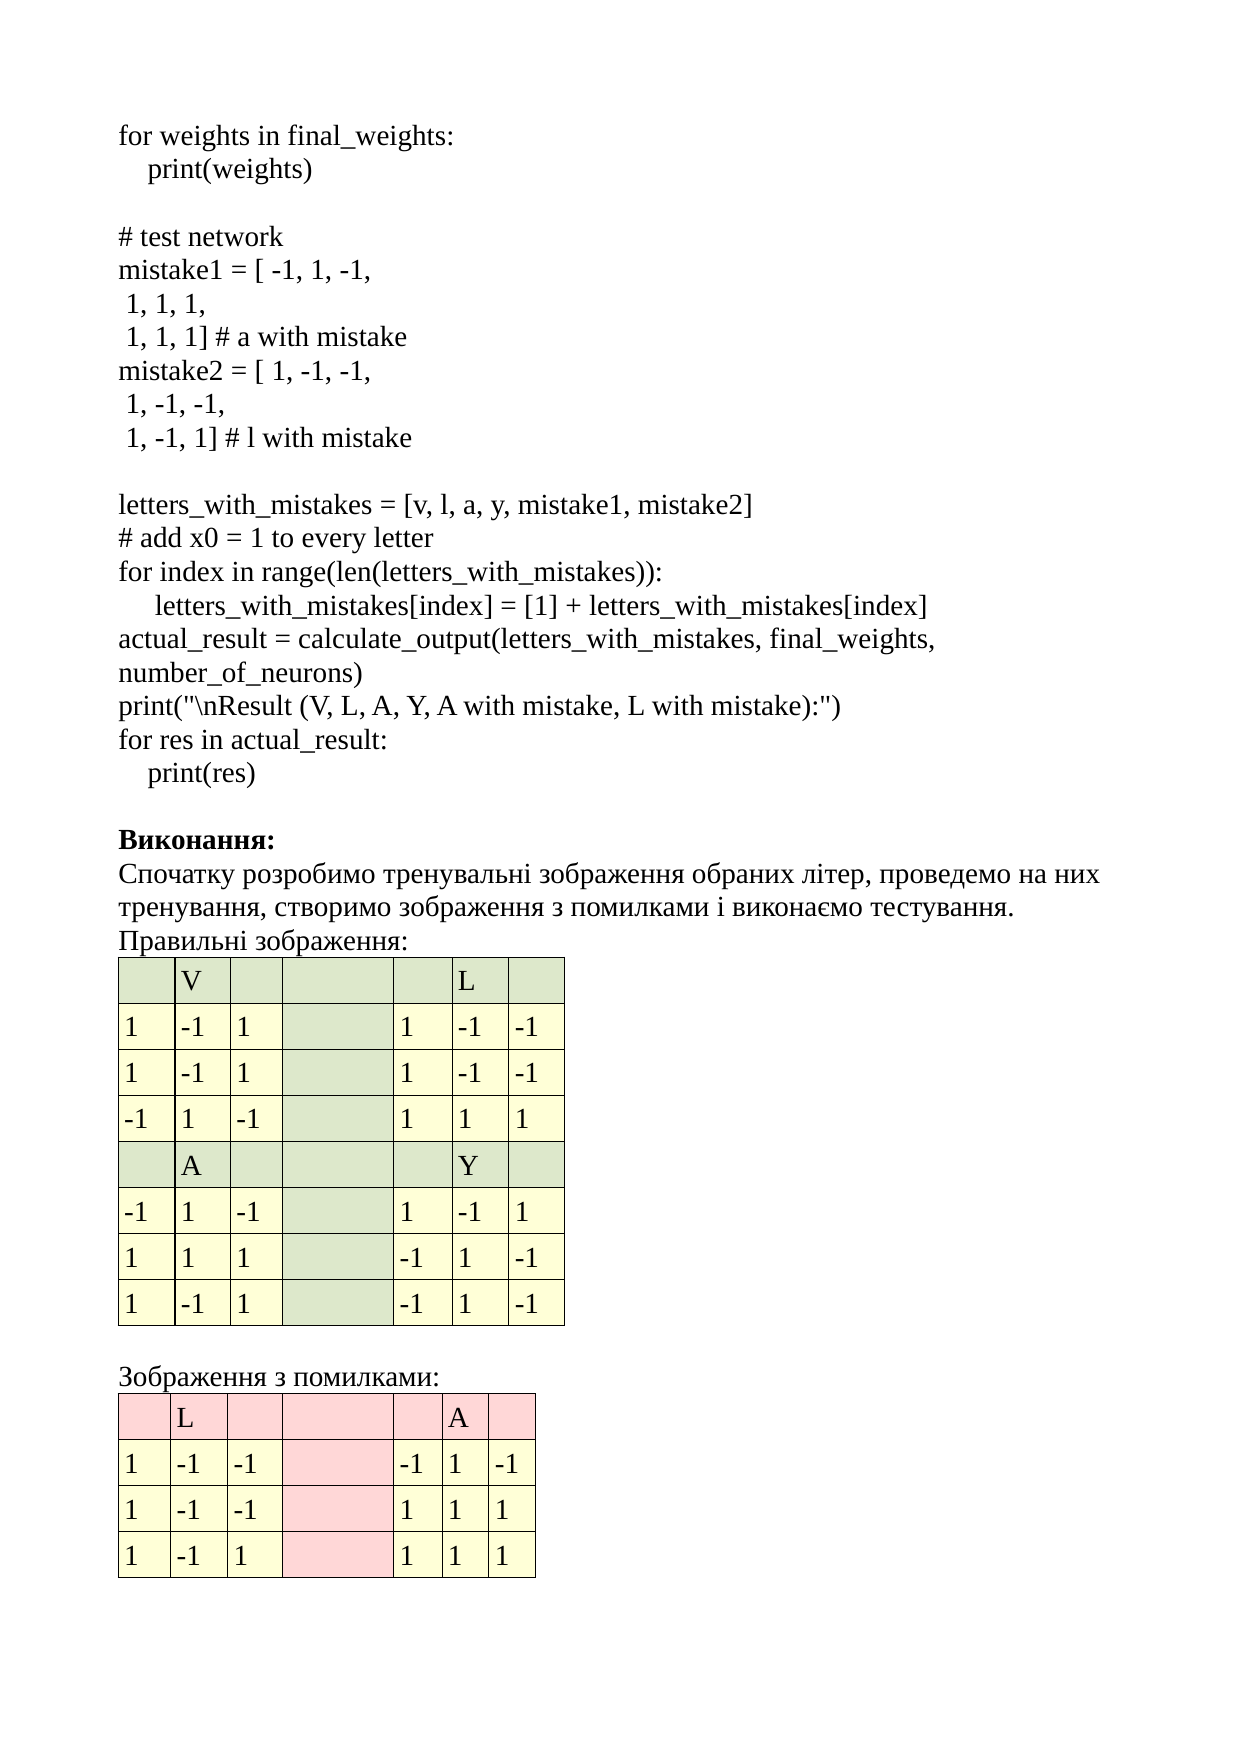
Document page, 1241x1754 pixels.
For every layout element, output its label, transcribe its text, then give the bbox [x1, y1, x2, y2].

table_cell 1 [231, 1004, 282, 1049]
table_cell -1 [176, 1280, 230, 1325]
text actual_result = calculate_output(letters_with_mistakes, final_weights, number_of_neurons) [118, 621, 1122, 688]
table_cell [283, 1280, 393, 1325]
table_cell [231, 1142, 282, 1187]
table_header [231, 958, 282, 1003]
table_cell -1 [509, 1234, 564, 1279]
table_cell [394, 1142, 452, 1187]
table_cell 1 [119, 1486, 170, 1531]
table_cell 1 [119, 1050, 174, 1095]
table_cell -1 [231, 1188, 282, 1233]
table_cell 1 [453, 1096, 508, 1141]
text # add x0 = 1 to every letter [118, 521, 1122, 554]
table_cell 1 [453, 1280, 508, 1325]
table_cell -1 [171, 1486, 227, 1531]
text for res in actual_result: [118, 722, 1122, 755]
table_cell -1 [176, 1004, 230, 1049]
table_cell 1 [119, 1280, 174, 1325]
table_cell 1 [231, 1234, 282, 1279]
table_cell -1 [394, 1280, 452, 1325]
table_header [283, 1394, 393, 1439]
table_cell -1 [489, 1440, 535, 1485]
text print("\nResult (V, L, A, Y, A with mistake, L with mistake):") [118, 688, 1122, 722]
table_cell -1 [394, 1440, 442, 1485]
table_cell 1 [394, 1004, 452, 1049]
table_cell 1 [176, 1234, 230, 1279]
table_cell [283, 1532, 393, 1577]
table_header V [176, 958, 230, 1003]
text for weights in final_weights: [118, 118, 1122, 152]
table_cell -1 [171, 1440, 227, 1485]
table_cell -1 [509, 1004, 564, 1049]
table_cell [283, 1050, 393, 1095]
text letters_with_mistakes = [v, l, a, y, mistake1, mistake2] [118, 487, 1122, 521]
table_cell 1 [231, 1280, 282, 1325]
table_header [119, 958, 174, 1003]
table_header [394, 958, 452, 1003]
table_cell 1 [176, 1188, 230, 1233]
table_cell -1 [228, 1486, 282, 1531]
table_cell [283, 1004, 393, 1049]
text letters_with_mistakes[index] = [1] + letters_with_mistakes[index] [118, 588, 1122, 621]
table_header A [443, 1394, 488, 1439]
text Виконання: [118, 822, 1122, 856]
text for index in range(len(letters_with_mistakes)): [118, 554, 1122, 588]
table_header L [171, 1394, 227, 1439]
table_cell Y [453, 1142, 508, 1187]
table_cell 1 [443, 1486, 488, 1531]
table_cell -1 [119, 1096, 174, 1141]
table_cell [283, 1440, 393, 1485]
table_cell [509, 1142, 564, 1187]
table_cell [283, 1142, 393, 1187]
table_cell 1 [119, 1532, 170, 1577]
table_cell -1 [453, 1004, 508, 1049]
table_cell [283, 1188, 393, 1233]
text Спочатку розробимо тренувальні зображення обраних літер, проведемо на них тренування, створимо зображення з помилками і виконаємо тестування. Правильні зображення: [118, 856, 1122, 957]
table_cell [283, 1486, 393, 1531]
table_cell [283, 1234, 393, 1279]
table_header [394, 1394, 442, 1439]
table_header [509, 958, 564, 1003]
table_cell -1 [231, 1096, 282, 1141]
table_cell 1 [394, 1532, 442, 1577]
text print(weights) [118, 152, 1122, 185]
table_cell 1 [394, 1050, 452, 1095]
text # test network [118, 219, 1122, 252]
table_cell -1 [171, 1532, 227, 1577]
text print(res) [118, 755, 1122, 789]
table_cell 1 [228, 1532, 282, 1577]
table_header [228, 1394, 282, 1439]
table_cell 1 [509, 1096, 564, 1141]
text 1, 1, 1, [118, 286, 1122, 319]
table_cell 1 [453, 1234, 508, 1279]
table_cell 1 [119, 1004, 174, 1049]
table_header [283, 958, 393, 1003]
table_cell -1 [509, 1050, 564, 1095]
text mistake2 = [ 1, -1, -1, [118, 353, 1122, 386]
table_cell -1 [453, 1050, 508, 1095]
table_cell -1 [119, 1188, 174, 1233]
text Зображення з помилками: [118, 1359, 1122, 1393]
table_cell 1 [394, 1096, 452, 1141]
table_cell 1 [119, 1440, 170, 1485]
table_cell -1 [228, 1440, 282, 1485]
text 1, -1, -1, [118, 386, 1122, 420]
table_cell 1 [489, 1486, 535, 1531]
table_cell 1 [489, 1532, 535, 1577]
table_cell -1 [176, 1050, 230, 1095]
table_cell 1 [509, 1188, 564, 1233]
table_header [119, 1394, 170, 1439]
table_cell -1 [509, 1280, 564, 1325]
table_cell -1 [453, 1188, 508, 1233]
table_cell 1 [119, 1234, 174, 1279]
table_cell 1 [231, 1050, 282, 1095]
text 1, 1, 1] # a with mistake [118, 319, 1122, 353]
table_header [489, 1394, 535, 1439]
table_cell 1 [394, 1486, 442, 1531]
table_cell A [176, 1142, 230, 1187]
text 1, -1, 1] # l with mistake [118, 420, 1122, 453]
table_cell 1 [443, 1440, 488, 1485]
table_cell [283, 1096, 393, 1141]
table_cell 1 [443, 1532, 488, 1577]
table_cell 1 [394, 1188, 452, 1233]
table_cell 1 [176, 1096, 230, 1141]
table_header L [453, 958, 508, 1003]
table_cell [119, 1142, 174, 1187]
table_cell -1 [394, 1234, 452, 1279]
text mistake1 = [ -1, 1, -1, [118, 252, 1122, 286]
